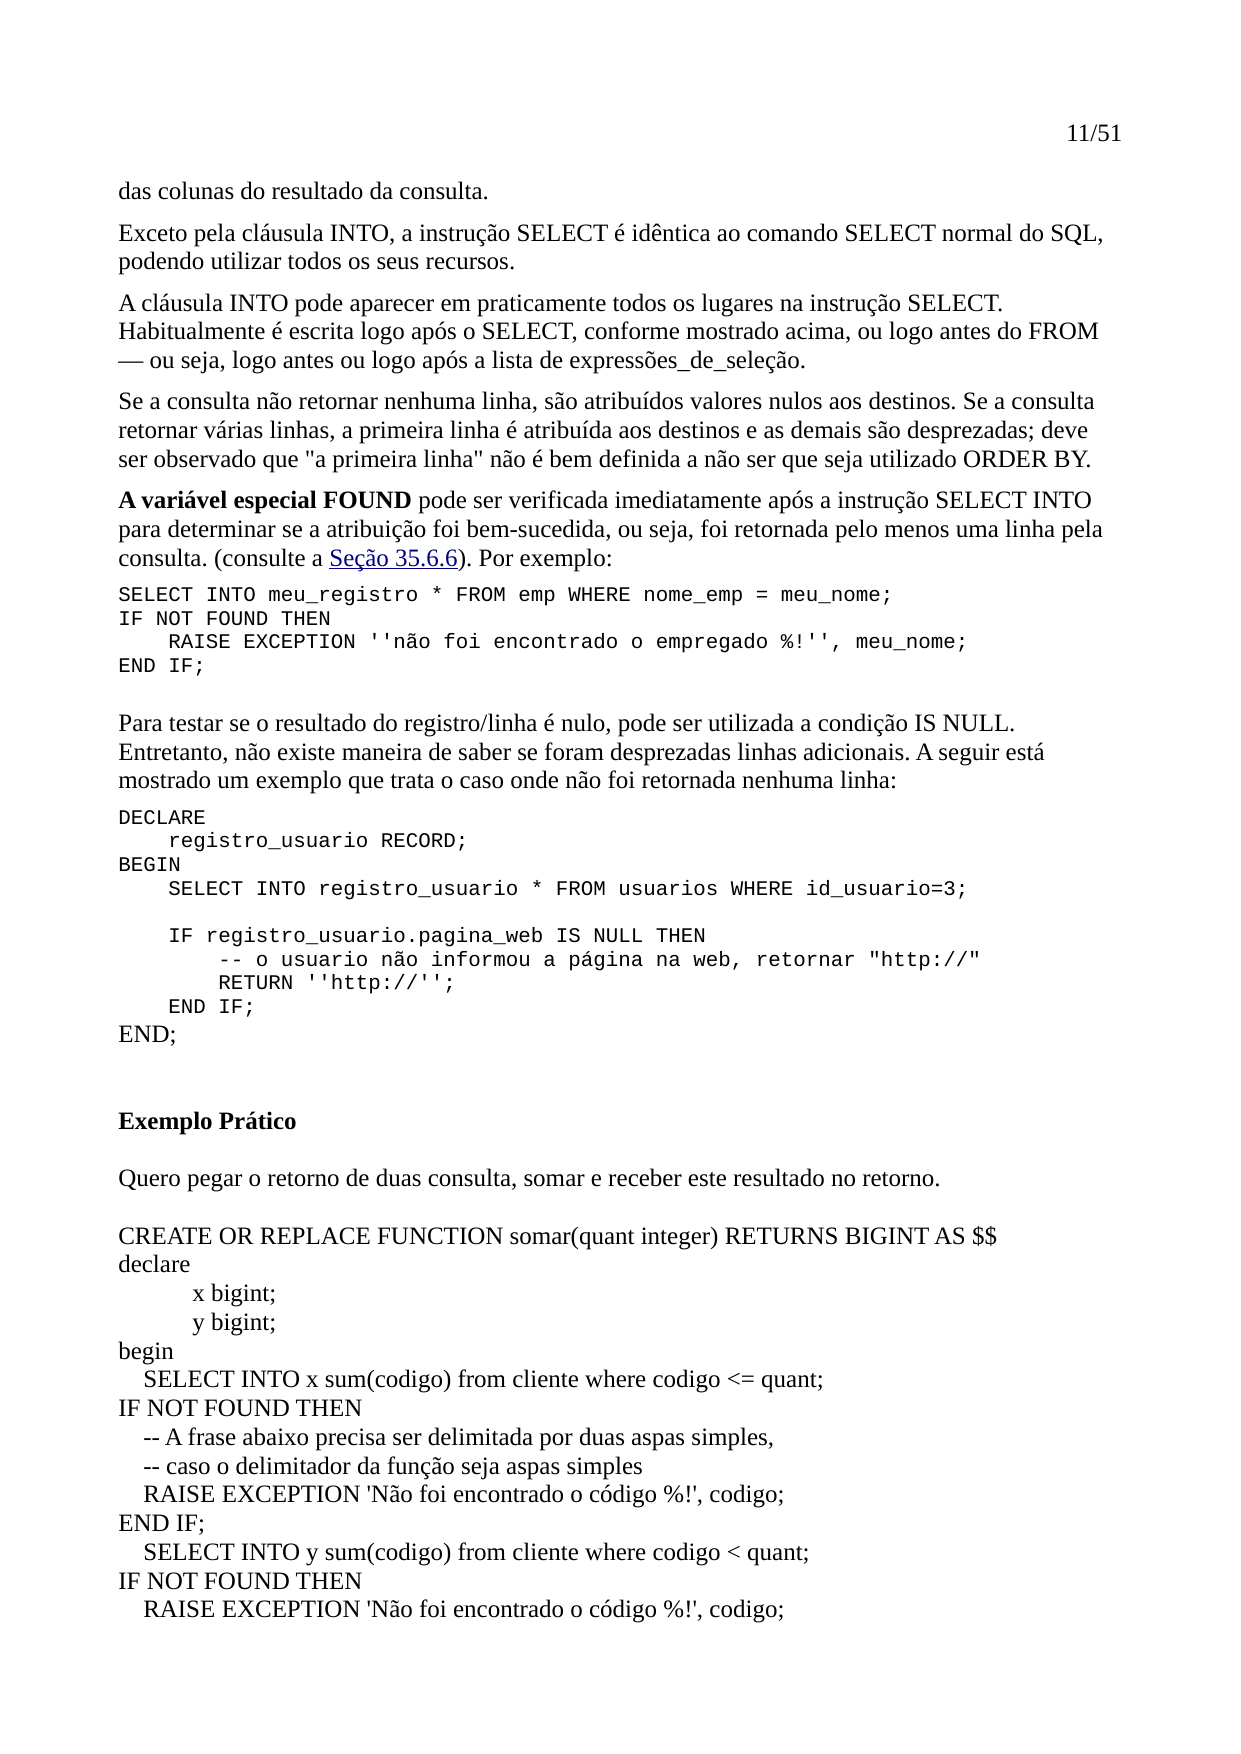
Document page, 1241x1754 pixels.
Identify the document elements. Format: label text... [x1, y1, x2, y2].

text IF NOT FOUND THEN [118, 1393, 1122, 1422]
text CREATE OR REPLACE FUNCTION somar(quant integer) RETURNS BIGINT AS $$ [118, 1221, 1122, 1249]
text END IF; [118, 655, 1122, 678]
text A cláusula INTO pode aparecer em praticamente todos os lugares na instrução SELECT. Habitualmente é escrita logo após o SELECT, conforme mostrado acima, ou logo antes do FROM — ou seja, logo antes ou logo após a lista de expressões_de_seleção. [118, 288, 1122, 374]
text RAISE EXCEPTION 'Não foi encontrado o código %!', codigo; [118, 1479, 1122, 1508]
text DECLARE [118, 807, 1122, 830]
text -- o usuario não informou a página na web, retornar "http://" [118, 948, 1122, 972]
text x bigint; [118, 1278, 1122, 1307]
text begin [118, 1336, 1122, 1364]
text -- A frase abaixo precisa ser delimitada por duas aspas simples, [118, 1422, 1122, 1451]
text Para testar se o resultado do registro/linha é nulo, pode ser utilizada a condição IS NULL. Entretanto, não existe maneira de saber se foram desprezadas linhas adicionais. A seguir está mostrado um exemplo que trata o caso onde não foi retornada nenhuma linha: [118, 708, 1122, 794]
text SELECT INTO x sum(codigo) from cliente where codigo <= quant; [118, 1364, 1122, 1393]
text SELECT INTO y sum(codigo) from cliente where codigo < quant; [118, 1537, 1122, 1566]
text IF NOT FOUND THEN [118, 607, 1122, 631]
text END IF; [118, 1508, 1122, 1537]
text RAISE EXCEPTION 'Não foi encontrado o código %!', codigo; [118, 1594, 1122, 1623]
text BEGIN [118, 854, 1122, 878]
text Exemplo Prático [118, 1106, 1122, 1134]
text -- caso o delimitador da função seja aspas simples [118, 1451, 1122, 1479]
text IF registro_usuario.pagina_web IS NULL THEN [118, 925, 1122, 948]
text SELECT INTO meu_registro * FROM emp WHERE nome_emp = meu_nome; [118, 584, 1122, 607]
text RETURN ''http://''; [118, 972, 1122, 996]
text declare [118, 1249, 1122, 1278]
text END; [118, 1019, 1122, 1048]
text A variável especial FOUND pode ser verificada imediatamente após a instrução SELECT INTO para determinar se a atribuição foi bem-sucedida, ou seja, foi retornada pelo menos uma linha pela consulta. (consulte a Seção 35.6.6). Por exemplo: [118, 485, 1122, 571]
text RAISE EXCEPTION ''não foi encontrado o empregado %!'', meu_nome; [118, 631, 1122, 655]
text Se a consulta não retornar nenhuma linha, são atribuídos valores nulos aos destinos. Se a consulta retornar várias linhas, a primeira linha é atribuída aos destinos e as demais são desprezadas; deve ser observado que "a primeira linha" não é bem definida a não ser que seja utilizado ORDER BY. [118, 386, 1122, 473]
text y bigint; [118, 1307, 1122, 1336]
text END IF; [118, 996, 1122, 1019]
text registro_usuario RECORD; [118, 830, 1122, 854]
text SELECT INTO registro_usuario * FROM usuarios WHERE id_usuario=3; [118, 878, 1122, 901]
text IF NOT FOUND THEN [118, 1566, 1122, 1594]
text Quero pegar o retorno de duas consulta, somar e receber este resultado no retorno. [118, 1163, 1122, 1192]
text das colunas do resultado da consulta. [118, 176, 1122, 205]
text Exceto pela cláusula INTO, a instrução SELECT é idêntica ao comando SELECT normal do SQL, podendo utilizar todos os seus recursos. [118, 218, 1122, 275]
